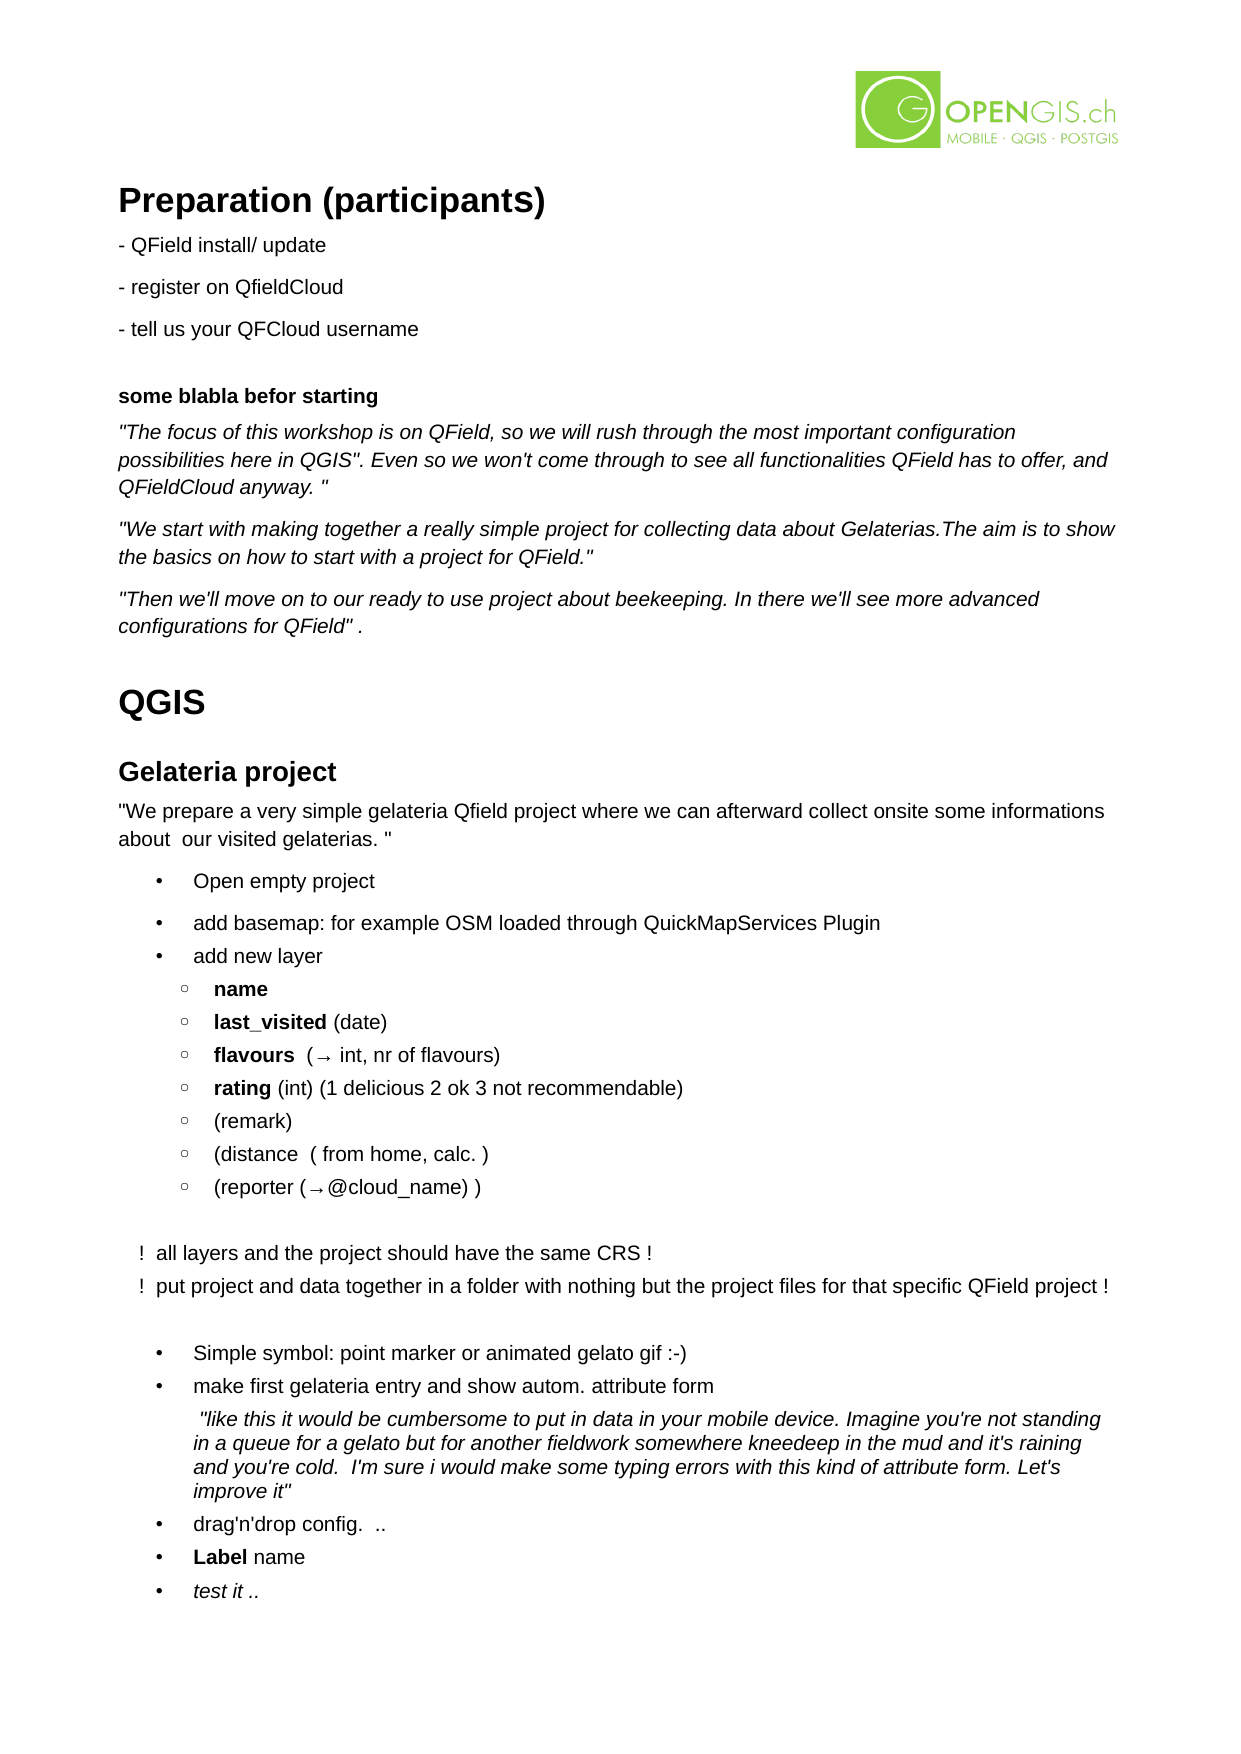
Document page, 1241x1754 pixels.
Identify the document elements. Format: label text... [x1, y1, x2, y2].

text - register on QfieldCloud [118, 274, 1122, 298]
list drag'n'drop config. .. [156, 1512, 1122, 1536]
subtitle QGIS [118, 681, 1122, 722]
list name [176, 977, 1122, 1001]
text "Then we'll move on to our ready to use project about beekeeping. In there we'll see more advanced configurations for QField" . [118, 587, 1122, 638]
list ! all layers and the project should have the same CRS ! [101, 1241, 1122, 1265]
text - QField install/ update [118, 232, 1122, 256]
list "like this it would be cumbersome to put in data in your mobile device. Imagine you're not standing in a queue for a gelato but for another fieldwork somewhere kneedeep in the mud and it's raining and you're cold. I'm sure i would make some typing errors with this kind of attribute form. Let's improve it" [156, 1407, 1122, 1503]
list last_visited (date) [176, 1010, 1122, 1034]
list Simple symbol: point marker or animated gelato gif :-) [156, 1341, 1122, 1365]
picture [855, 71, 1124, 148]
text "We prepare a very simple gelateria Qfield project where we can afterward collect onsite some informations about our visited gelaterias. " [118, 799, 1122, 851]
subtitle some blabla befor starting [118, 384, 1122, 408]
subtitle Gelateria project [118, 755, 1122, 787]
list (distance ( from home, calc. ) [176, 1142, 1122, 1166]
list add basemap: for example OSM loaded through QuickMapServices Plugin [156, 911, 1122, 935]
list add new layer [156, 944, 1122, 968]
text "The focus of this workshop is on QField, so we will rush through the most important configuration possibilities here in QGIS". Even so we won't come through to see all functionalities QField has to offer, and QFieldCloud anyway. " [118, 420, 1122, 499]
list make first gelateria entry and show autom. attribute form [156, 1374, 1122, 1398]
list Open empty project [156, 869, 1122, 893]
text "We start with making together a really simple project for collecting data about Gelaterias.The aim is to show the basics on how to start with a project for QField." [118, 517, 1122, 569]
list (reporter (→@cloud_name) ) [176, 1174, 1122, 1198]
list Label name [156, 1545, 1122, 1569]
text - tell us your QFCloud username [118, 317, 1122, 341]
list test it .. [156, 1579, 1122, 1603]
list rating (int) (1 delicious 2 ok 3 not recommendable) [176, 1076, 1122, 1100]
subtitle Preparation (participants) [118, 176, 1122, 220]
list flavours (→ int, nr of flavours) [176, 1043, 1122, 1067]
list (remark) [176, 1109, 1122, 1133]
list ! put project and data together in a folder with nothing but the project files for that specific QField project ! [101, 1274, 1122, 1298]
